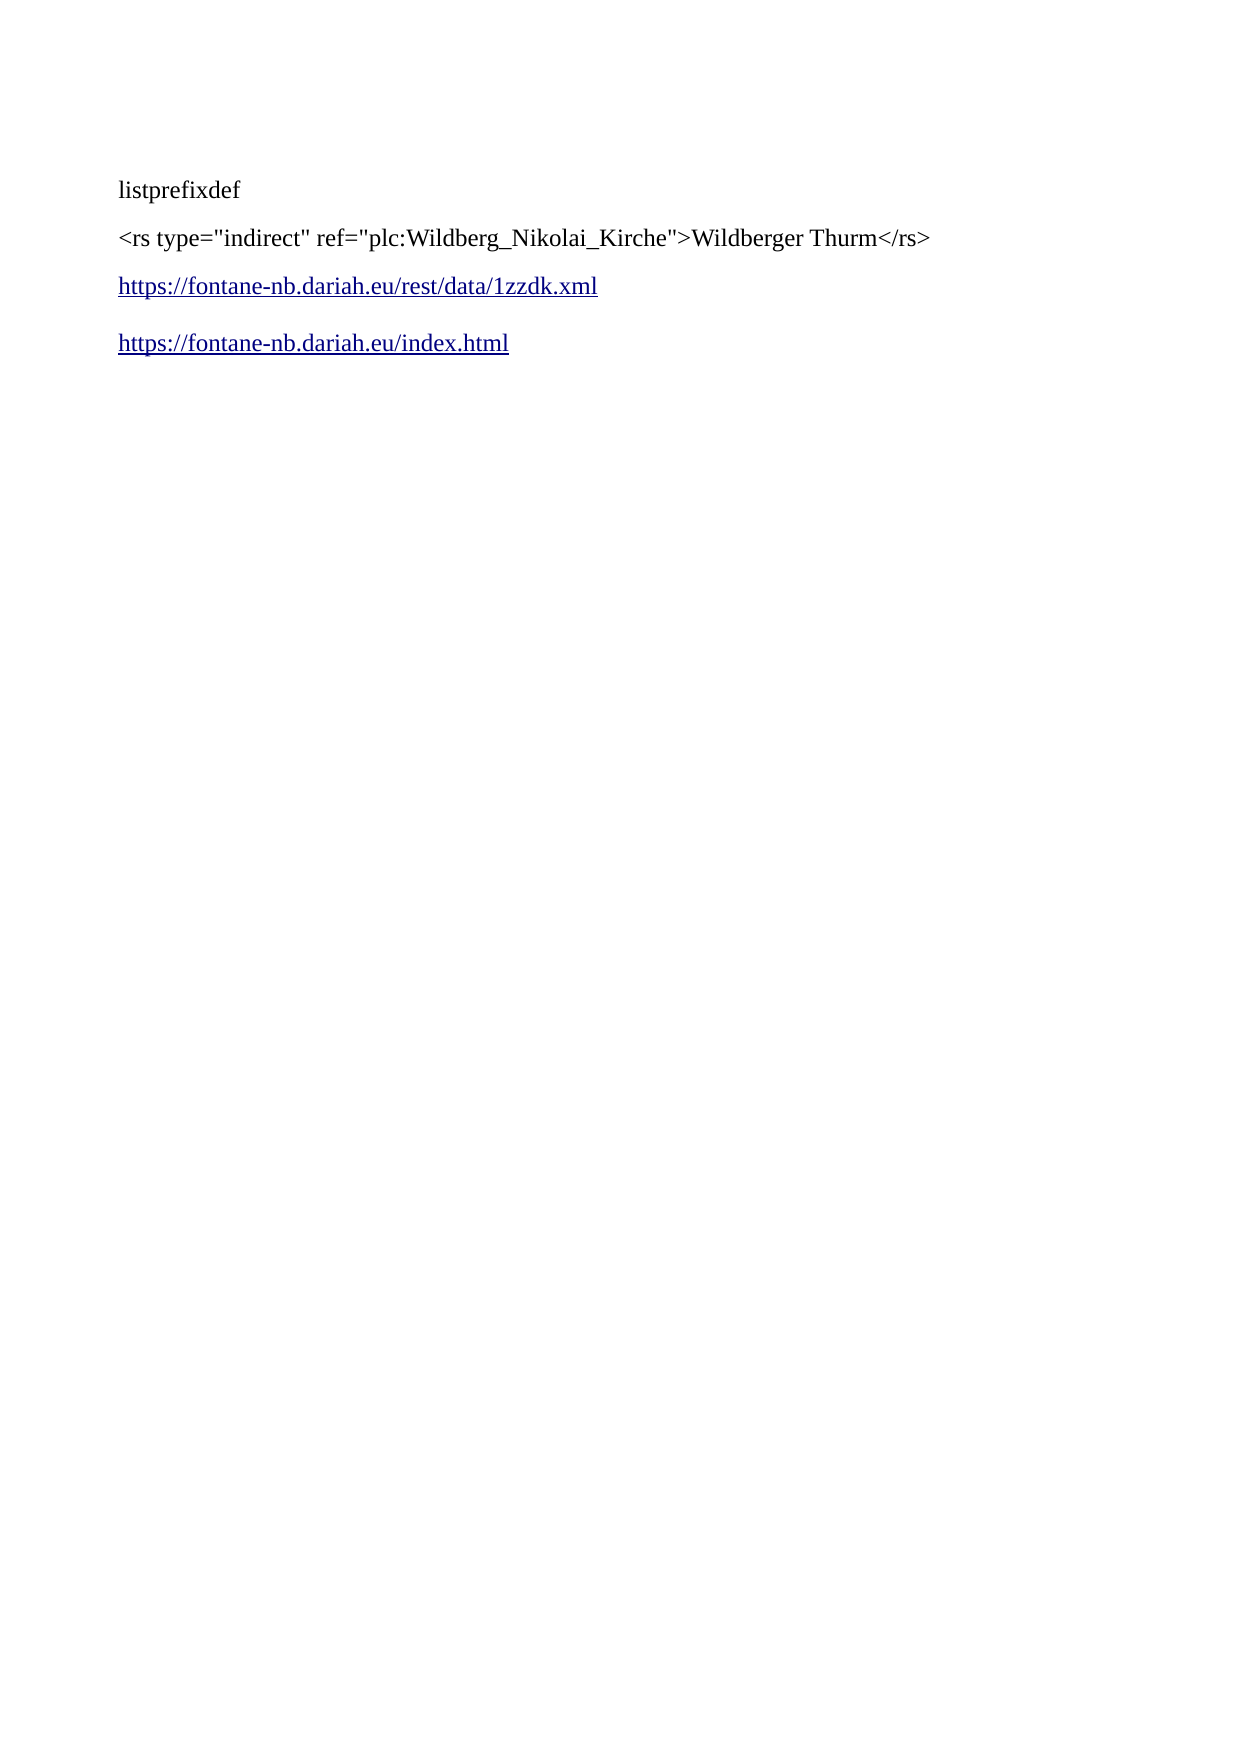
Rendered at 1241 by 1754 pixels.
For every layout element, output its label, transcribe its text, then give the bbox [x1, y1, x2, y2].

text <rs type="indirect" ref="plc:Wildberg_Nikolai_Kirche">Wildberger Thurm</rs> [118, 223, 1122, 252]
text https://fontane-nb.dariah.eu/index.html [118, 328, 1122, 357]
text listprefixdef [118, 176, 1122, 204]
text https://fontane-nb.dariah.eu/rest/data/1zzdk.xml [118, 271, 1122, 299]
